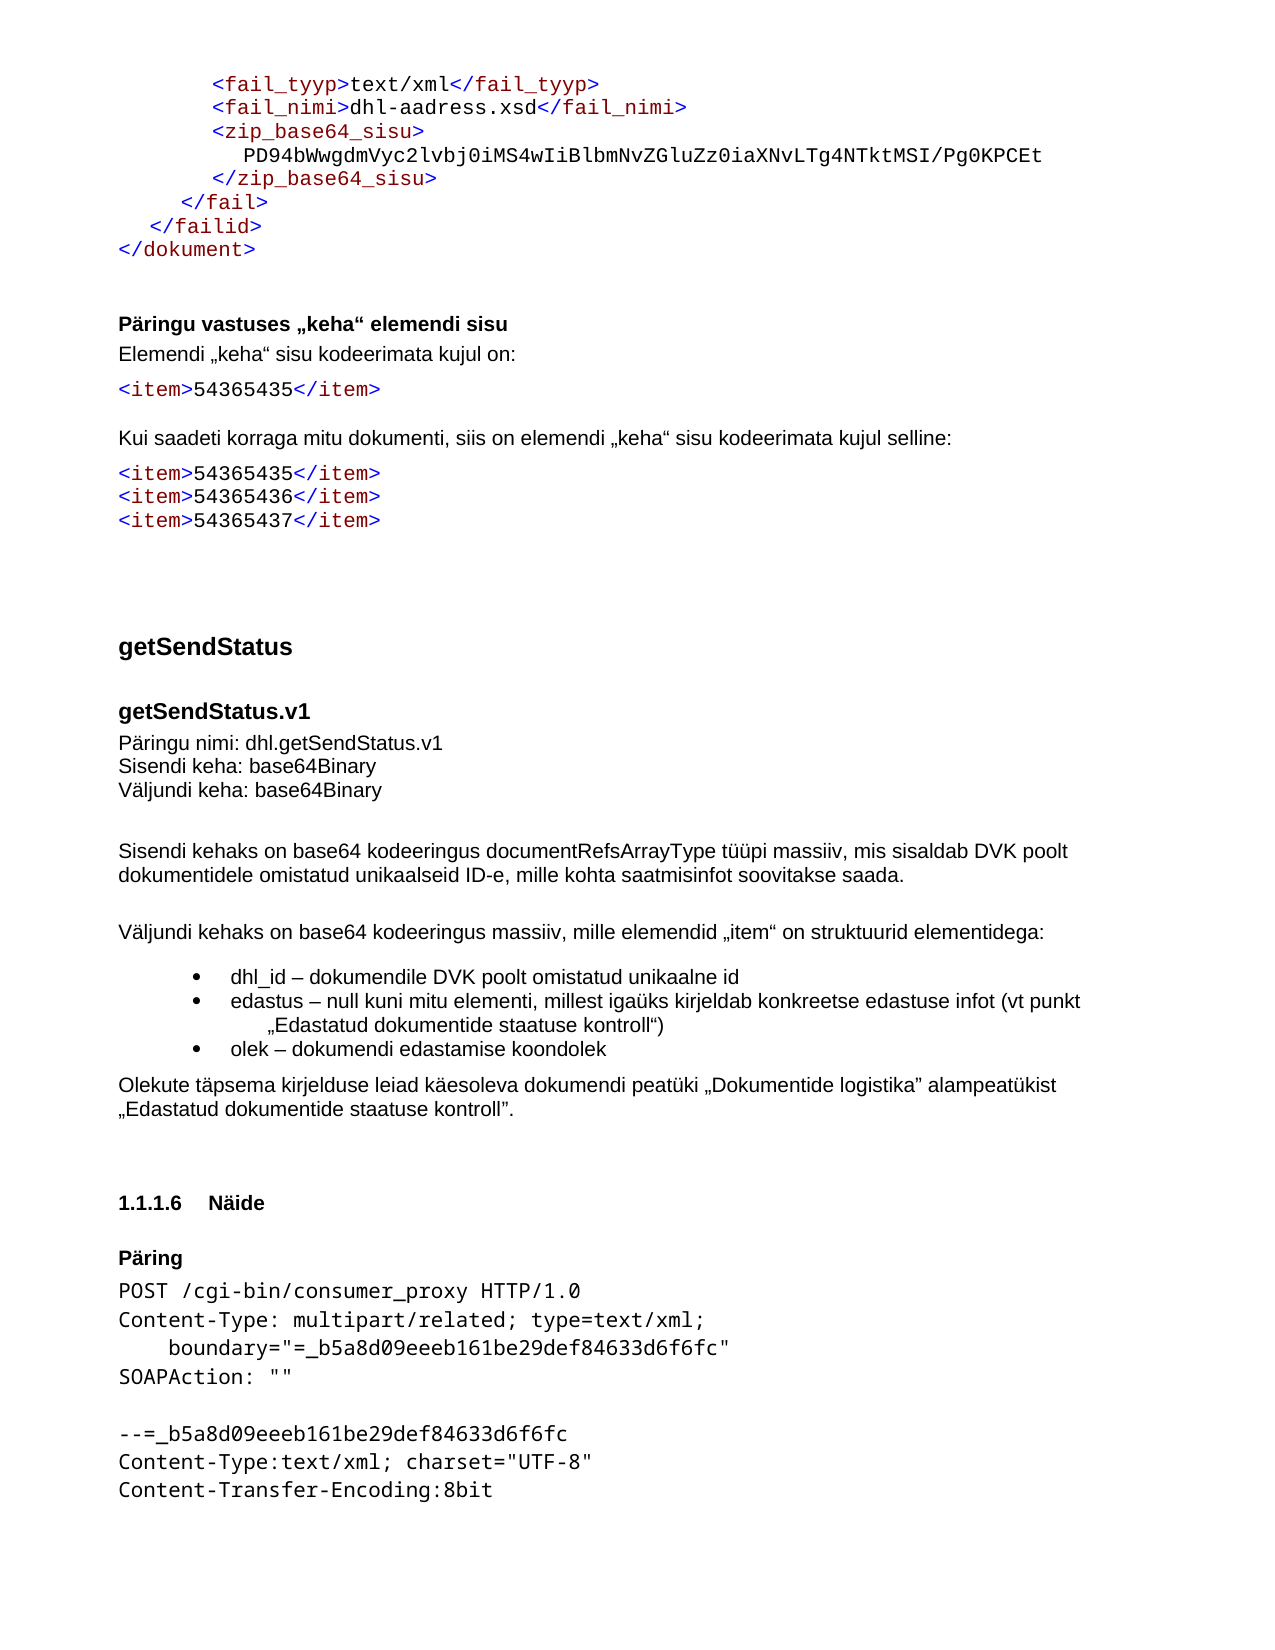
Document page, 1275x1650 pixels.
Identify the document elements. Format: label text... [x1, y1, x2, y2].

text Content-Type:text/xml; charset="UTF-8" [118, 1447, 1157, 1476]
subtitle getSendStatus.v1 [118, 698, 1157, 724]
text Sisendi kehaks on base64 kodeeringus documentRefsArrayType tüüpi massiiv, mis sisaldab DVK poolt dokumentidele omistatud unikaalseid ID-e, mille kohta saatmisinfot soovitakse saada. [118, 839, 1157, 887]
text Content-Type: multipart/related; type=text/xml; [118, 1305, 1157, 1333]
text </failid> [118, 216, 1157, 239]
subtitle Päringu vastuses „keha“ elemendi sisu [118, 312, 1157, 336]
text <fail_tyyp>text/xml</fail_tyyp> [118, 74, 1157, 97]
text <zip_base64_sisu> [118, 121, 1157, 145]
text <item>54365436</item> [118, 486, 1157, 510]
text --=_b5a8d09eeeb161be29def84633d6f6fc [118, 1419, 1157, 1447]
text Väljundi kehaks on base64 kodeeringus massiiv, mille elemendid „item“ on struktuurid elementidega: [118, 920, 1157, 944]
text PD94bWwgdmVyc2lvbj0iMS4wIiBlbmNvZGluZz0iaXNvLTg4NTktMSI/Pg0KPCEt </zip_base64_sisu> [212, 145, 1157, 192]
text Päringu nimi: dhl.getSendStatus.v1 [118, 730, 1157, 754]
text <item>54365437</item> [118, 510, 1157, 533]
subtitle getSendStatus [118, 631, 1157, 660]
text <fail_nimi>dhl-aadress.xsd</fail_nimi> [118, 97, 1157, 121]
text Elemendi „keha“ sisu kodeerimata kujul on: [118, 342, 1157, 366]
list olek – dokumendi edastamise koondolek [193, 1037, 1157, 1061]
text boundary="=_b5a8d09eeeb161be29def84633d6f6fc" [118, 1333, 1157, 1362]
list dhl_id – dokumendile DVK poolt omistatud unikaalne id [193, 965, 1157, 989]
text Olekute täpsema kirjelduse leiad käesoleva dokumendi peatüki „Dokumentide logistika” alampeatükist „Edastatud dokumentide staatuse kontroll”. [118, 1073, 1157, 1121]
text Väljundi keha: base64Binary [118, 778, 1157, 802]
text Kui saadeti korraga mitu dokumenti, siis on elemendi „keha“ sisu kodeerimata kujul selline: [118, 426, 1157, 450]
subtitle Päring [118, 1246, 1157, 1270]
subtitle Näide [118, 1191, 1157, 1215]
text SOAPAction: "" [118, 1362, 1157, 1390]
text POST /cgi-bin/consumer_proxy HTTP/1.0 [118, 1276, 1157, 1305]
text Sisendi keha: base64Binary [118, 754, 1157, 778]
text <item>54365435</item> [118, 378, 1157, 402]
text </fail> [118, 192, 1157, 216]
text Content-Transfer-Encoding:8bit [118, 1476, 1157, 1504]
text </dokument> [118, 239, 1157, 263]
text <item>54365435</item> [118, 463, 1157, 486]
list edastus – null kuni mitu elementi, millest igaüks kirjeldab konkreetse edastuse infot (vt punkt „Edastatud dokumentide staatuse kontroll“) [193, 989, 1157, 1037]
